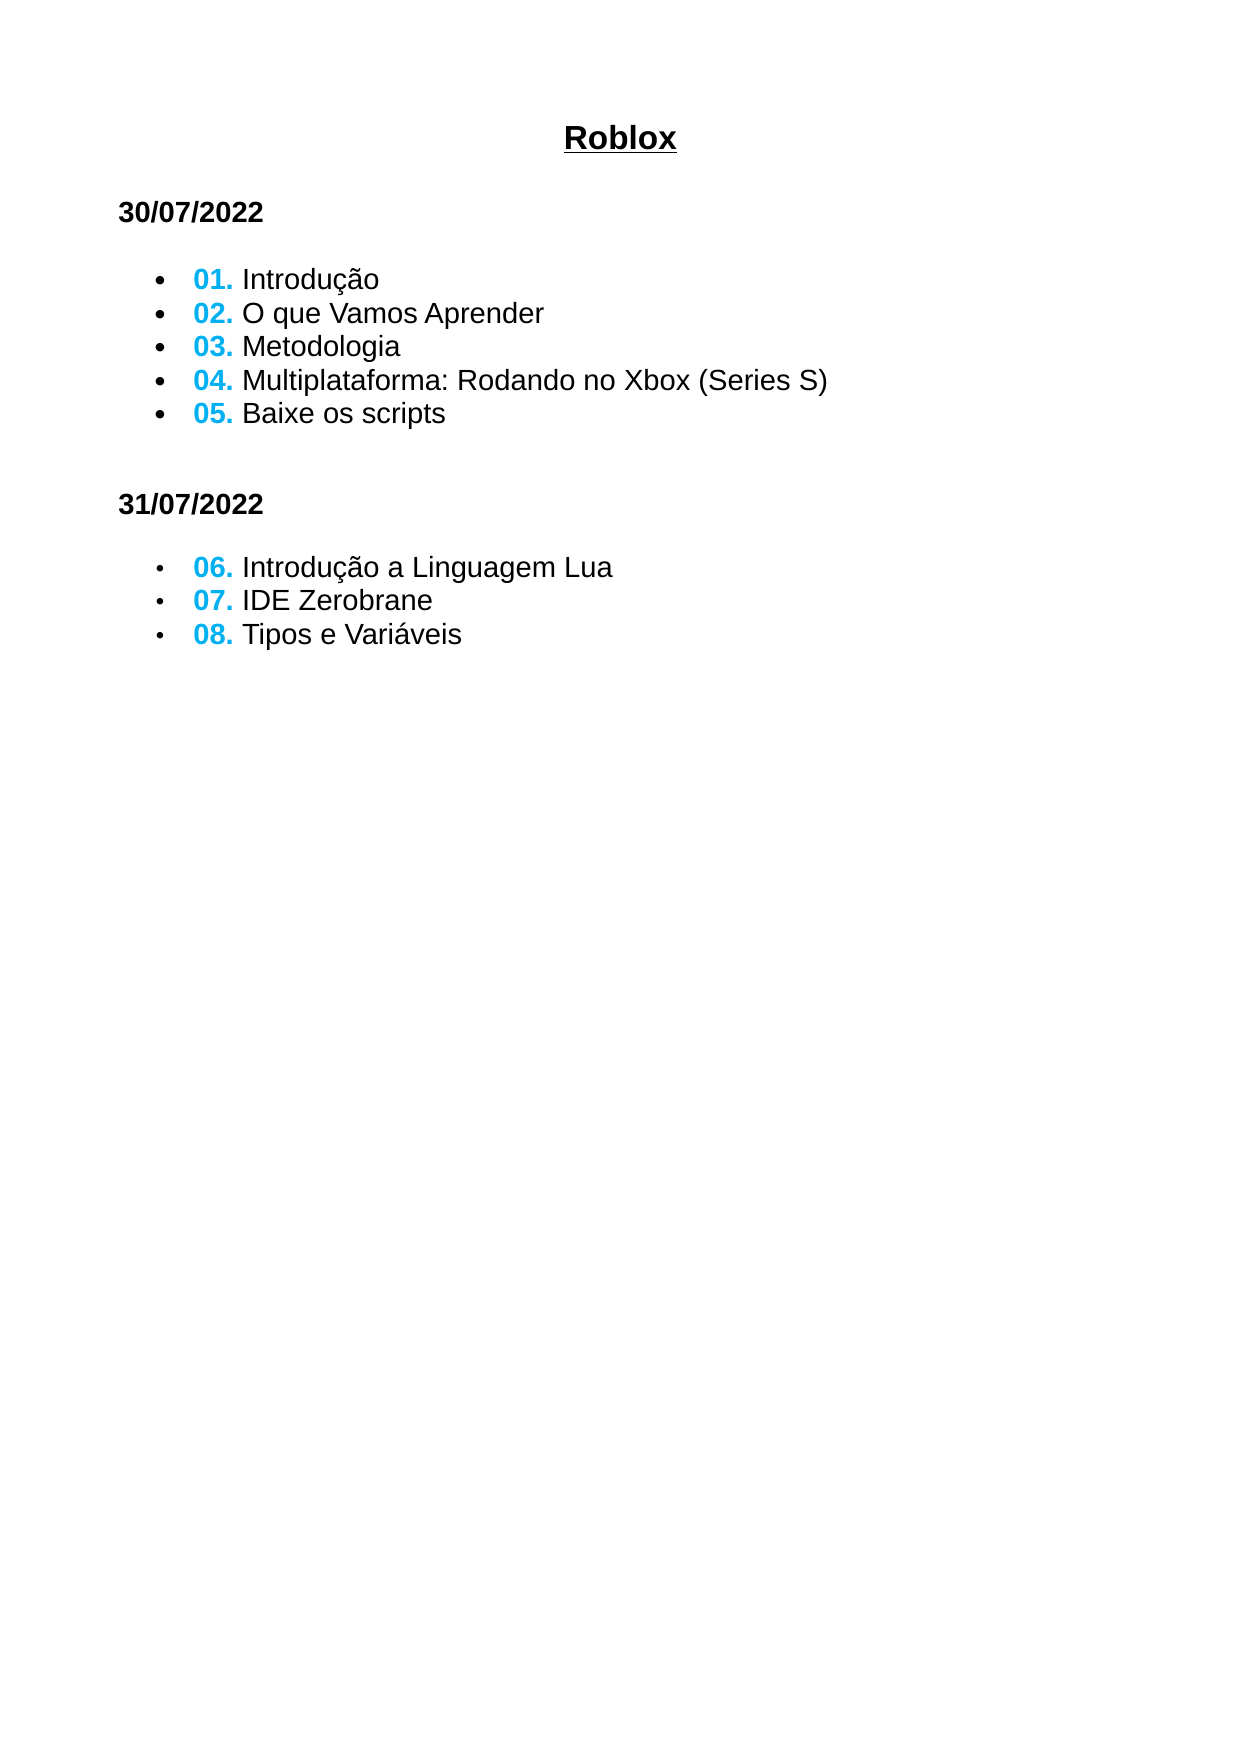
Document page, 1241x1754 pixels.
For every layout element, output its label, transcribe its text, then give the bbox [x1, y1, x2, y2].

list 08. Tipos e Variáveis [156, 617, 1122, 650]
text Roblox [118, 118, 1122, 157]
text 30/07/2022 [118, 195, 1122, 228]
list 04. Multiplataforma: Rodando no Xbox (Series S) [156, 363, 1122, 396]
list 02. O que Vamos Aprender [156, 296, 1122, 329]
list 05. Baixe os scripts [156, 396, 1122, 430]
list 07. IDE Zerobrane [156, 583, 1122, 617]
list 01. Introdução [156, 262, 1122, 296]
list 03. Metodologia [156, 329, 1122, 363]
list 06. Introdução a Linguagem Lua [156, 549, 1122, 583]
text 31/07/2022 [118, 487, 1122, 521]
